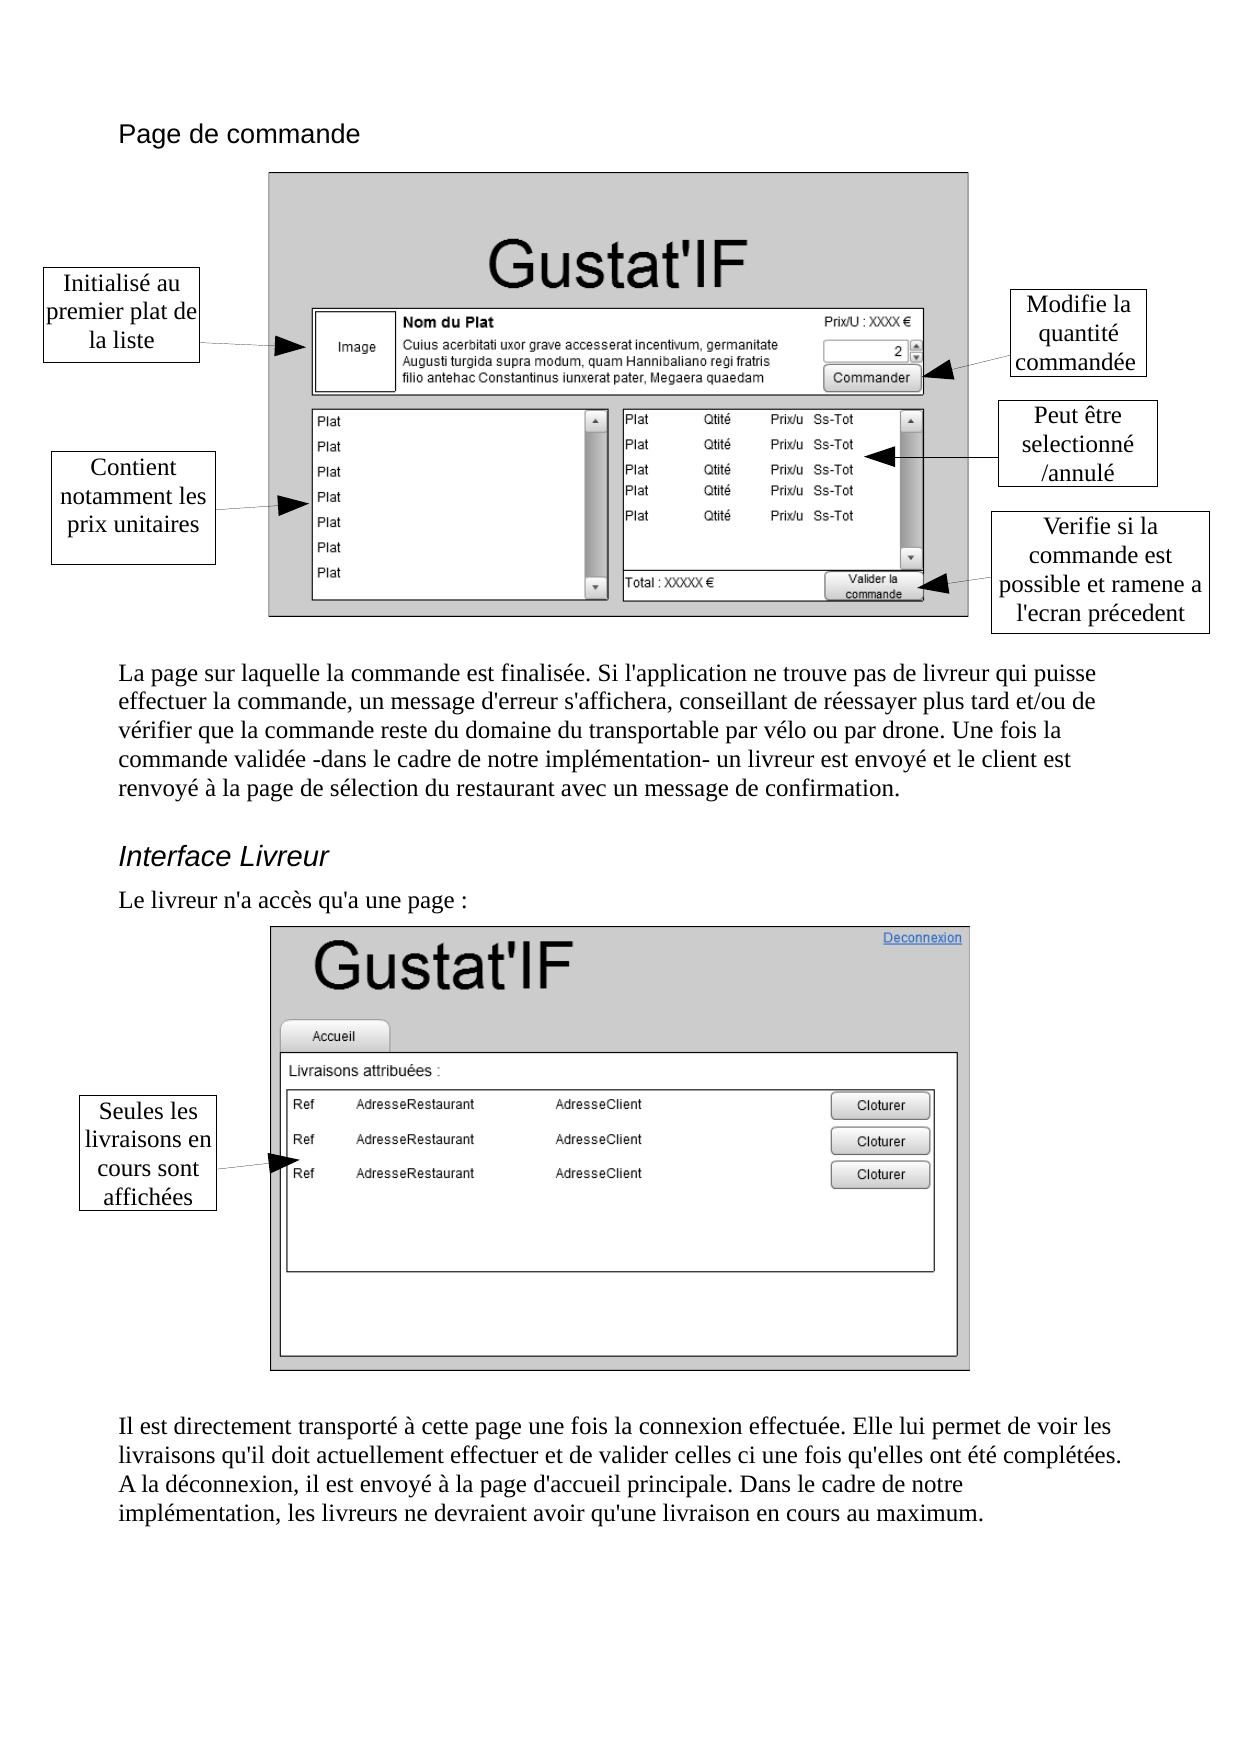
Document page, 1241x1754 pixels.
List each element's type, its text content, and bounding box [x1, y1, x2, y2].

subtitle Page de commande [118, 118, 1122, 149]
text Il est directement transporté à cette page une fois la connexion effectuée. Elle lui permet de voir les livraisons qu'il doit actuellement effectuer et de valider celles ci une fois qu'elles ont été complétées. A la déconnexion, il est envoyé à la page d'accueil principale. Dans le cadre de notre implémentation, les livreurs ne devraient avoir qu'une livraison en cours au maximum. [118, 1411, 1122, 1526]
text La page sur laquelle la commande est finalisée. Si l'application ne trouve pas de livreur qui puisse effectuer la commande, un message d'erreur s'affichera, conseillant de réessayer plus tard et/ou de vérifier que la commande reste du domaine du transportable par vélo ou par drone. Une fois la commande validée -dans le cadre de notre implémentation- un livreur est envoyé et le client est renvoyé à la page de sélection du restaurant avec un message de confirmation. [118, 658, 1122, 801]
subtitle Interface Livreur [118, 839, 1122, 872]
picture [270, 926, 970, 1371]
picture [268, 172, 969, 617]
text Le livreur n'a accès qu'a une page : [118, 885, 1122, 914]
